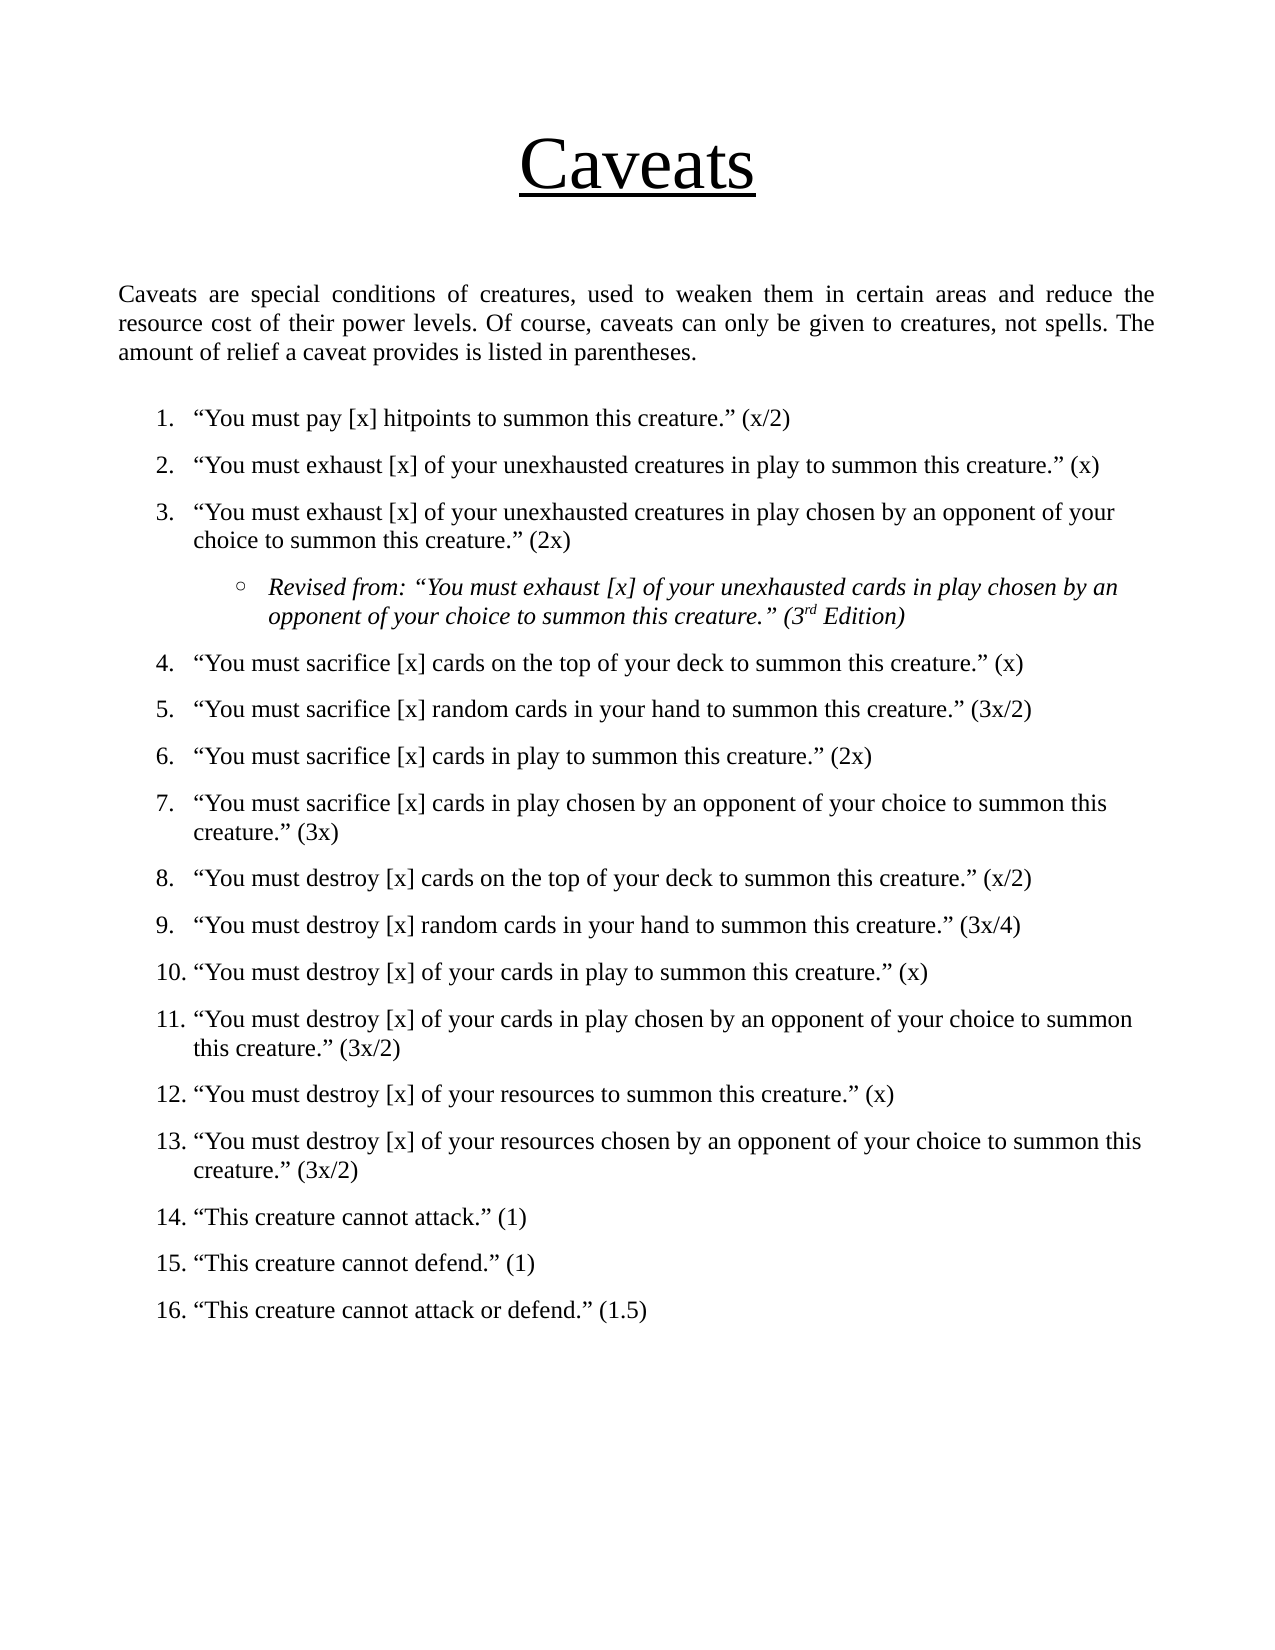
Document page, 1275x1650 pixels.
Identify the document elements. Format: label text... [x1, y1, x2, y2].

list “You must destroy [x] of your cards in play to summon this creature.” (x) [156, 957, 1157, 986]
list “You must destroy [x] of your resources chosen by an opponent of your choice to summon this creature.” (3x/2) [156, 1126, 1157, 1184]
list “You must destroy [x] random cards in your hand to summon this creature.” (3x/4) [156, 910, 1157, 939]
list “You must destroy [x] of your cards in play chosen by an opponent of your choice to summon this creature.” (3x/2) [156, 1004, 1157, 1061]
text Caveats are special conditions of creatures, used to weaken them in certain areas and reduce the resource cost of their power levels. Of course, caveats can only be given to creatures, not spells. The amount of relief a caveat provides is listed in parentheses. [118, 279, 1157, 366]
list “You must exhaust [x] of your unexhausted creatures in play to summon this creature.” (x) [156, 450, 1157, 479]
list “You must sacrifice [x] cards in play chosen by an opponent of your choice to summon this creature.” (3x) [156, 788, 1157, 846]
list “You must sacrifice [x] random cards in your hand to summon this creature.” (3x/2) [156, 694, 1157, 723]
list “You must sacrifice [x] cards in play to summon this creature.” (2x) [156, 741, 1157, 770]
list “You must pay [x] hitpoints to summon this creature.” (x/2) [156, 403, 1157, 432]
text Caveats [118, 118, 1157, 204]
list “This creature cannot attack or defend.” (1.5) [156, 1295, 1157, 1324]
list “This creature cannot defend.” (1) [156, 1248, 1157, 1277]
list “You must sacrifice [x] cards on the top of your deck to summon this creature.” (x) [156, 648, 1157, 676]
list “This creature cannot attack.” (1) [156, 1202, 1157, 1230]
list “You must destroy [x] cards on the top of your deck to summon this creature.” (x/2) [156, 863, 1157, 892]
list “You must destroy [x] of your resources to summon this creature.” (x) [156, 1079, 1157, 1108]
list Revised from: “You must exhaust [x] of your unexhausted cards in play chosen by an opponent of your choice to summon this creature.” (3rd Edition) [231, 572, 1157, 630]
list “You must exhaust [x] of your unexhausted creatures in play chosen by an opponent of your choice to summon this creature.” (2x) [156, 497, 1157, 554]
